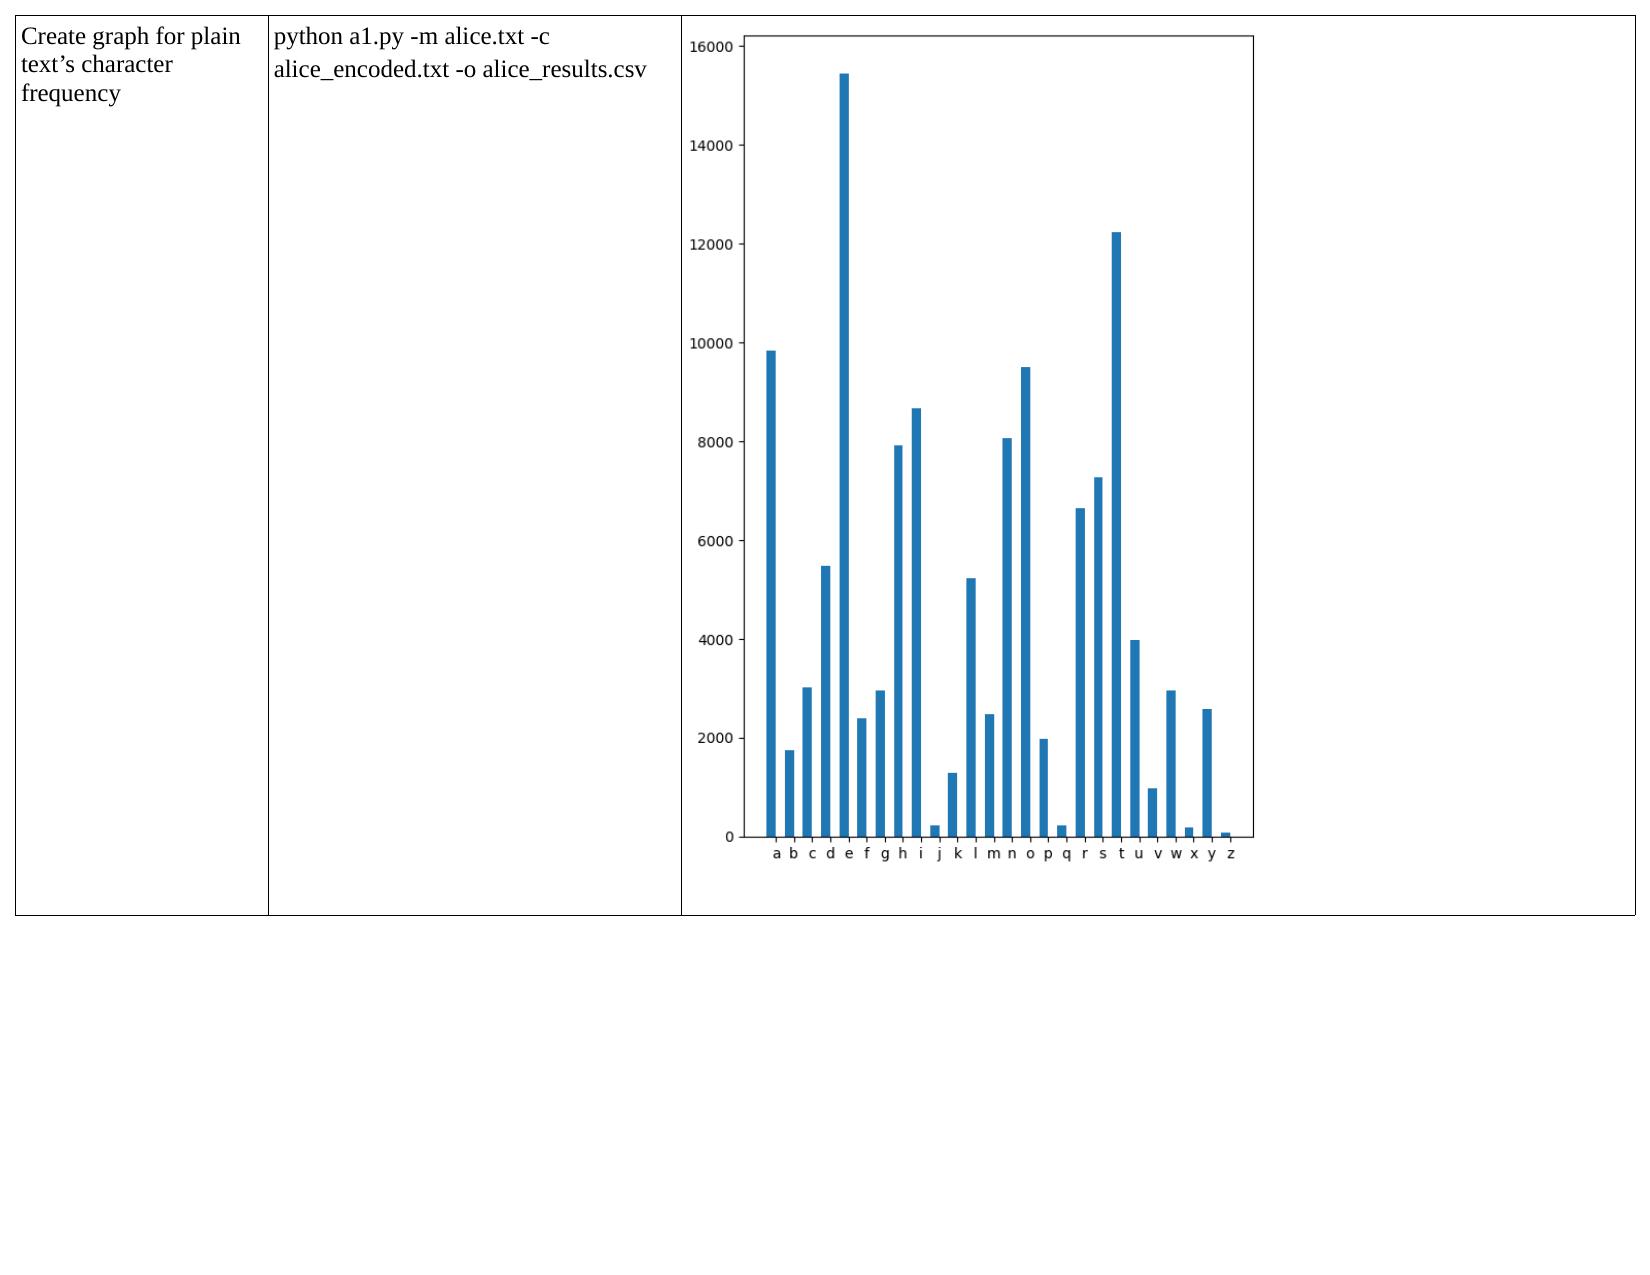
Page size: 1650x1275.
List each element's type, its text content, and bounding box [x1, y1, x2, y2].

table_cell [682, 16, 1635, 915]
table_cell python a1.py -m alice.txt -c alice_encoded.txt -o alice_results.csv [269, 16, 681, 915]
table_cell Create graph for plain text’s character frequency [16, 16, 268, 915]
picture [686, 20, 1287, 881]
